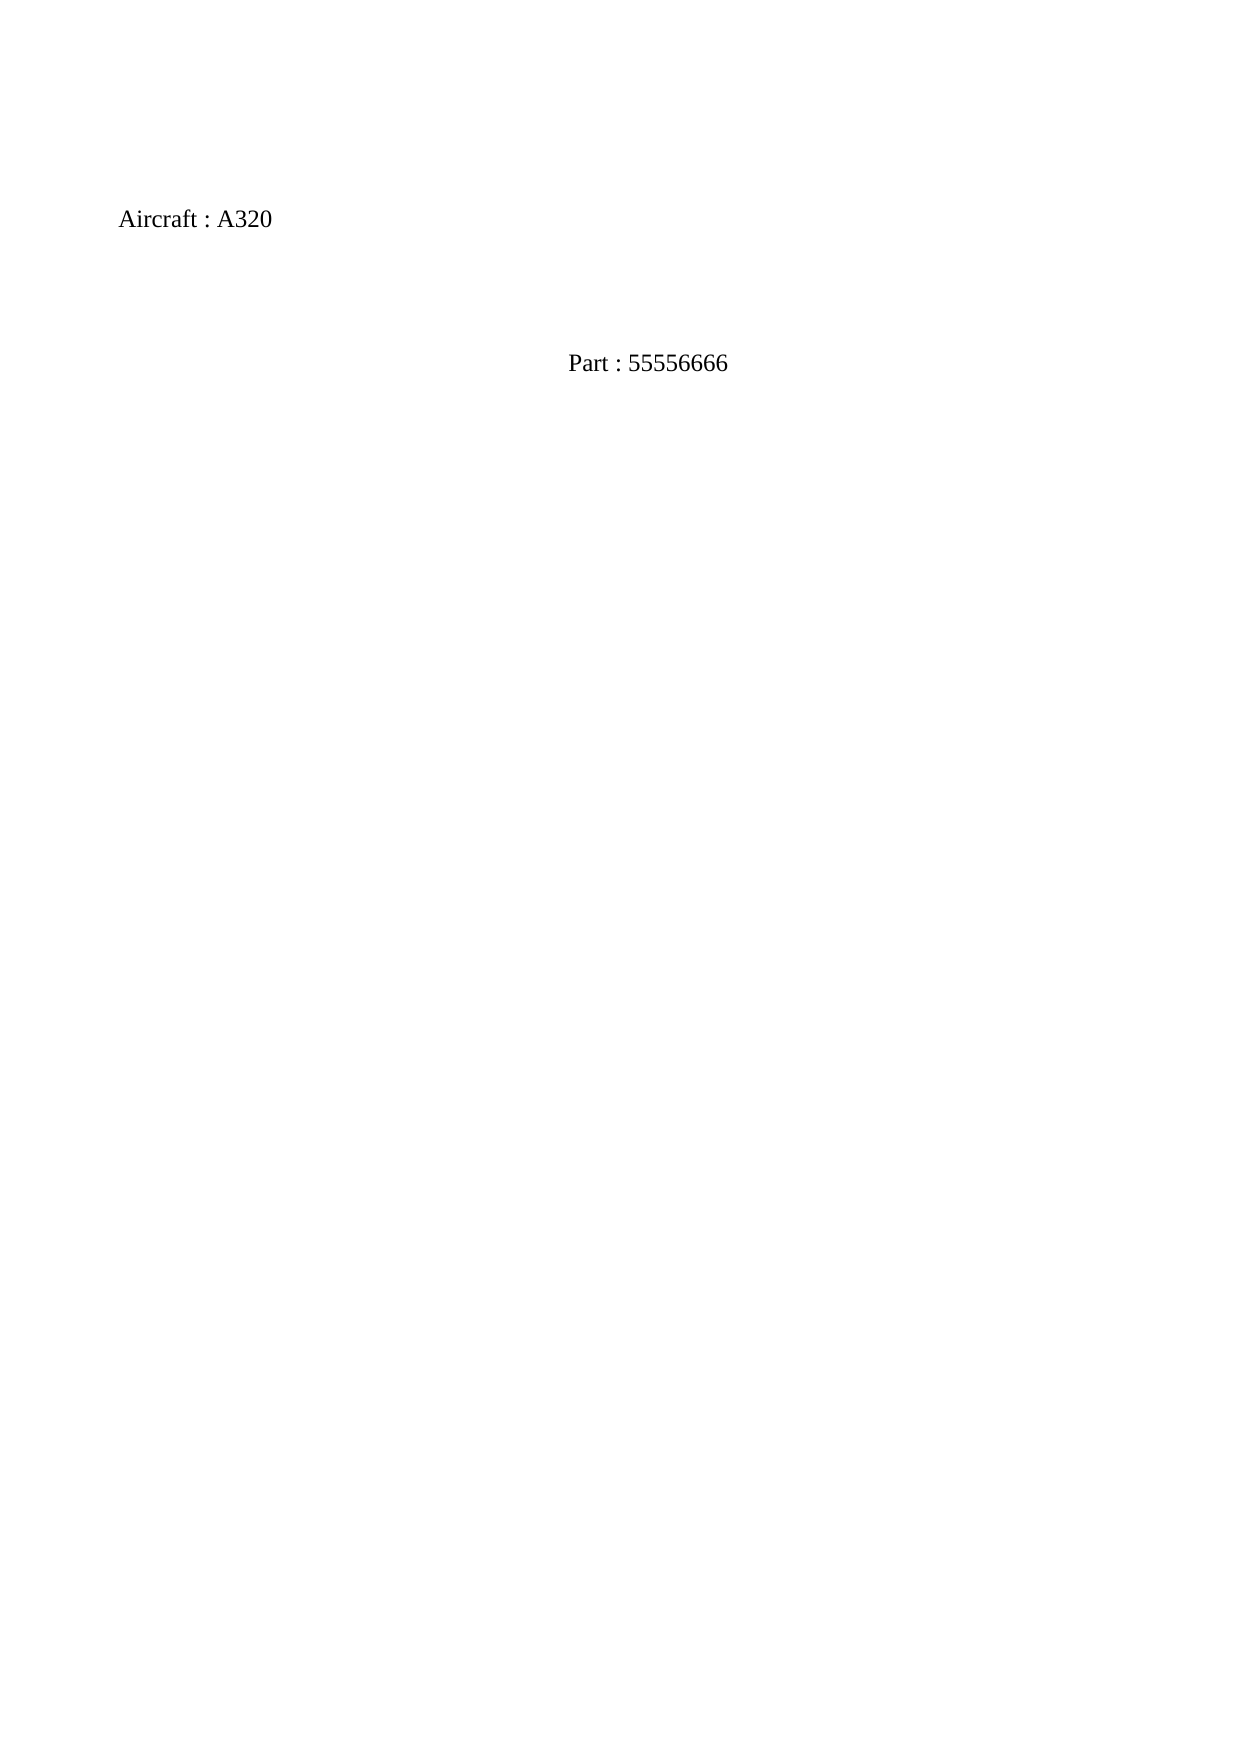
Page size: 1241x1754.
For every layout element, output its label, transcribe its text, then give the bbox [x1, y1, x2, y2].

text Part : 55556666 [118, 348, 1122, 377]
text Aircraft : A320 [118, 204, 1122, 233]
